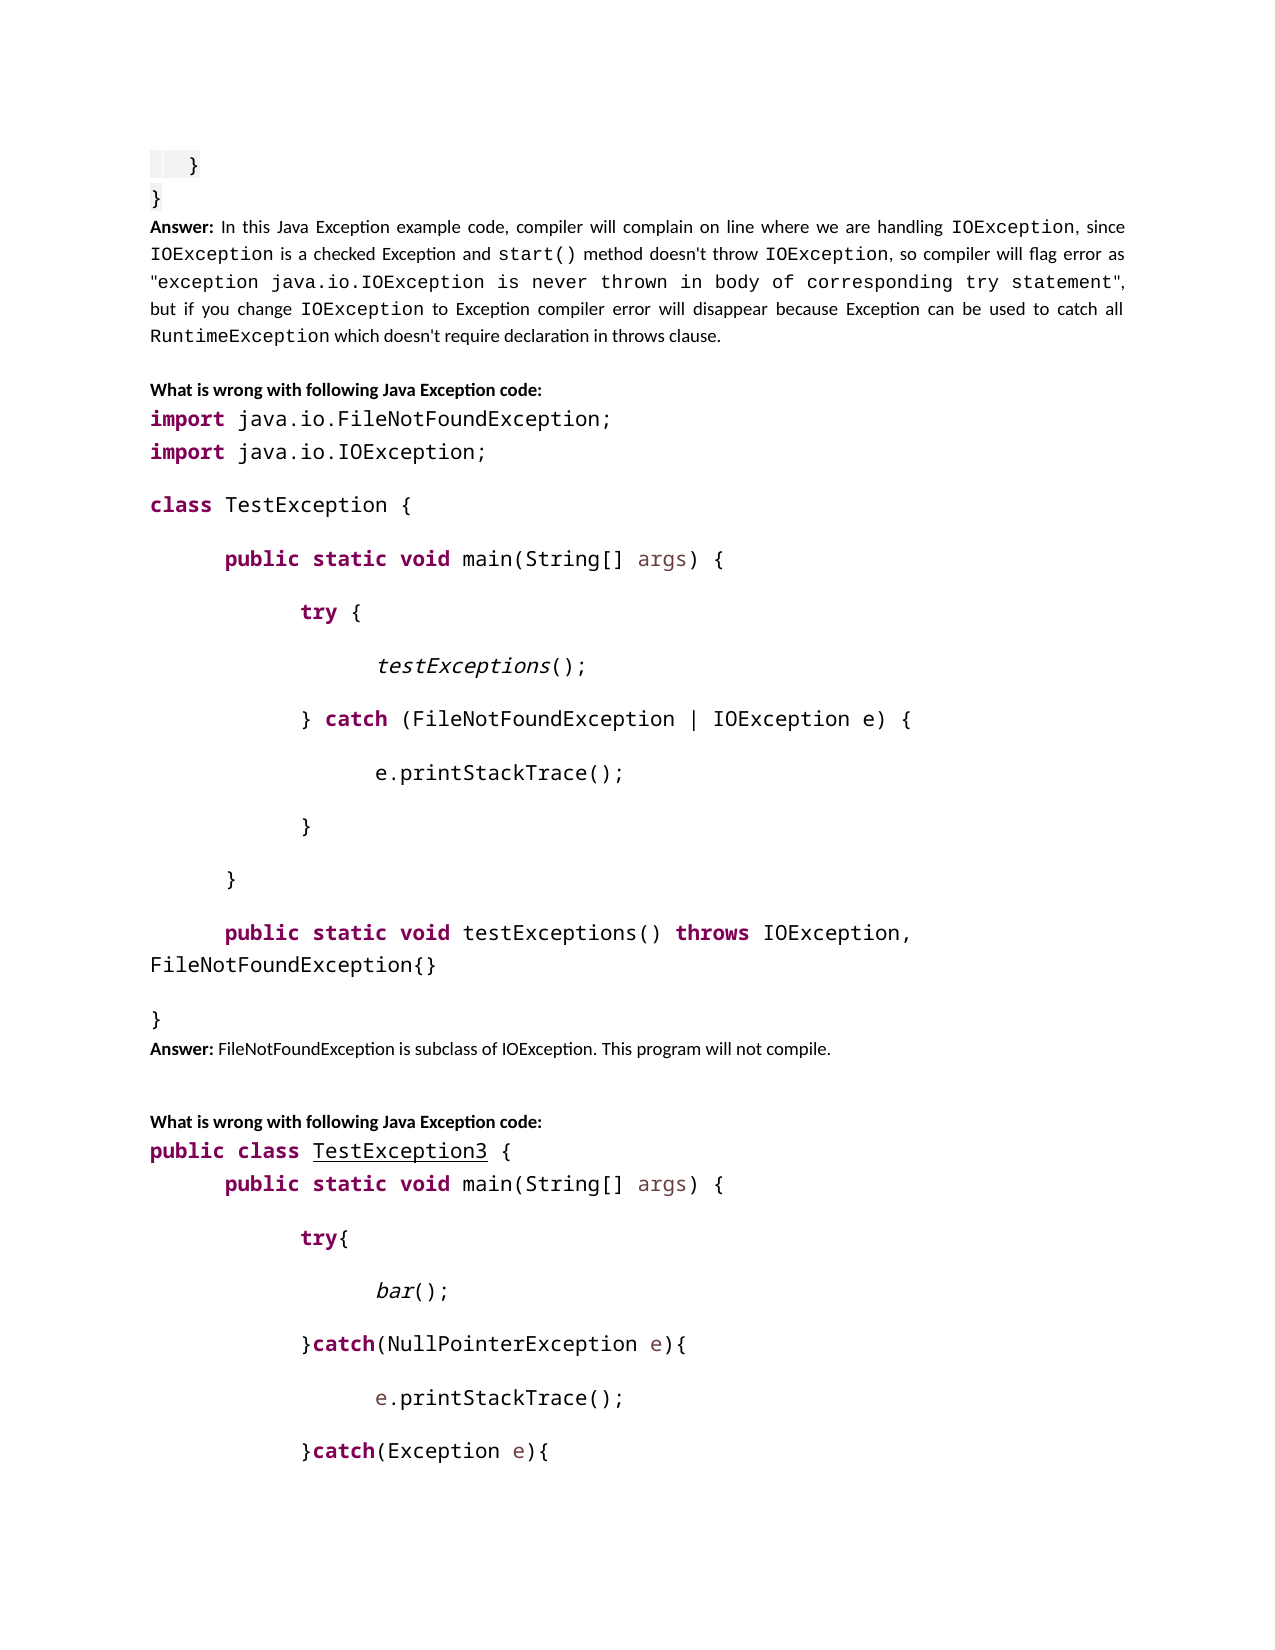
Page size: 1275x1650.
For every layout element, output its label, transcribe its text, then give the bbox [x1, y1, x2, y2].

text import java.io.IOException; [150, 437, 1125, 466]
text }catch(Exception e){ [150, 1436, 1125, 1465]
text import java.io.FileNotFoundException; [150, 404, 1125, 433]
text public static void main(String[] args) { [150, 544, 1125, 572]
text try { [150, 597, 1125, 626]
text public class TestException3 { [150, 1137, 1125, 1165]
text } [150, 864, 1125, 893]
text class TestException { [150, 491, 1125, 519]
text e.printStackTrace(); [150, 758, 1125, 786]
list Answer: FileNotFoundException is subclass of IOException. This program will not compile. [150, 1037, 1125, 1059]
text What is wrong with following Java Exception code: [150, 378, 1125, 401]
text } catch (FileNotFoundException | IOException e) { [150, 704, 1125, 733]
text What is wrong with following Java Exception code: [150, 1110, 1125, 1133]
text } [150, 183, 1125, 211]
text } [150, 811, 1125, 839]
text testExceptions(); [150, 651, 1125, 679]
text public static void testExceptions() throws IOException, FileNotFoundException{} [150, 918, 1125, 979]
text e.printStackTrace(); [150, 1383, 1125, 1411]
text public static void main(String[] args) { [150, 1169, 1125, 1198]
text } [150, 150, 1125, 178]
text Answer: In this Java Exception example code, compiler will complain on line where we are handling IOException, since IOException is a checked Exception and start() method doesn't throw IOException, so compiler will flag error as "exception java.io.IOException is never thrown in body of corresponding try statement", but if you change IOException to Exception compiler error will disappear because Exception can be used to catch all RuntimeException which doesn't require declaration in throws clause. [150, 215, 1125, 348]
text }catch(NullPointerException e){ [150, 1329, 1125, 1358]
text try{ [150, 1223, 1125, 1251]
text } [150, 1004, 1125, 1032]
text bar(); [150, 1276, 1125, 1304]
